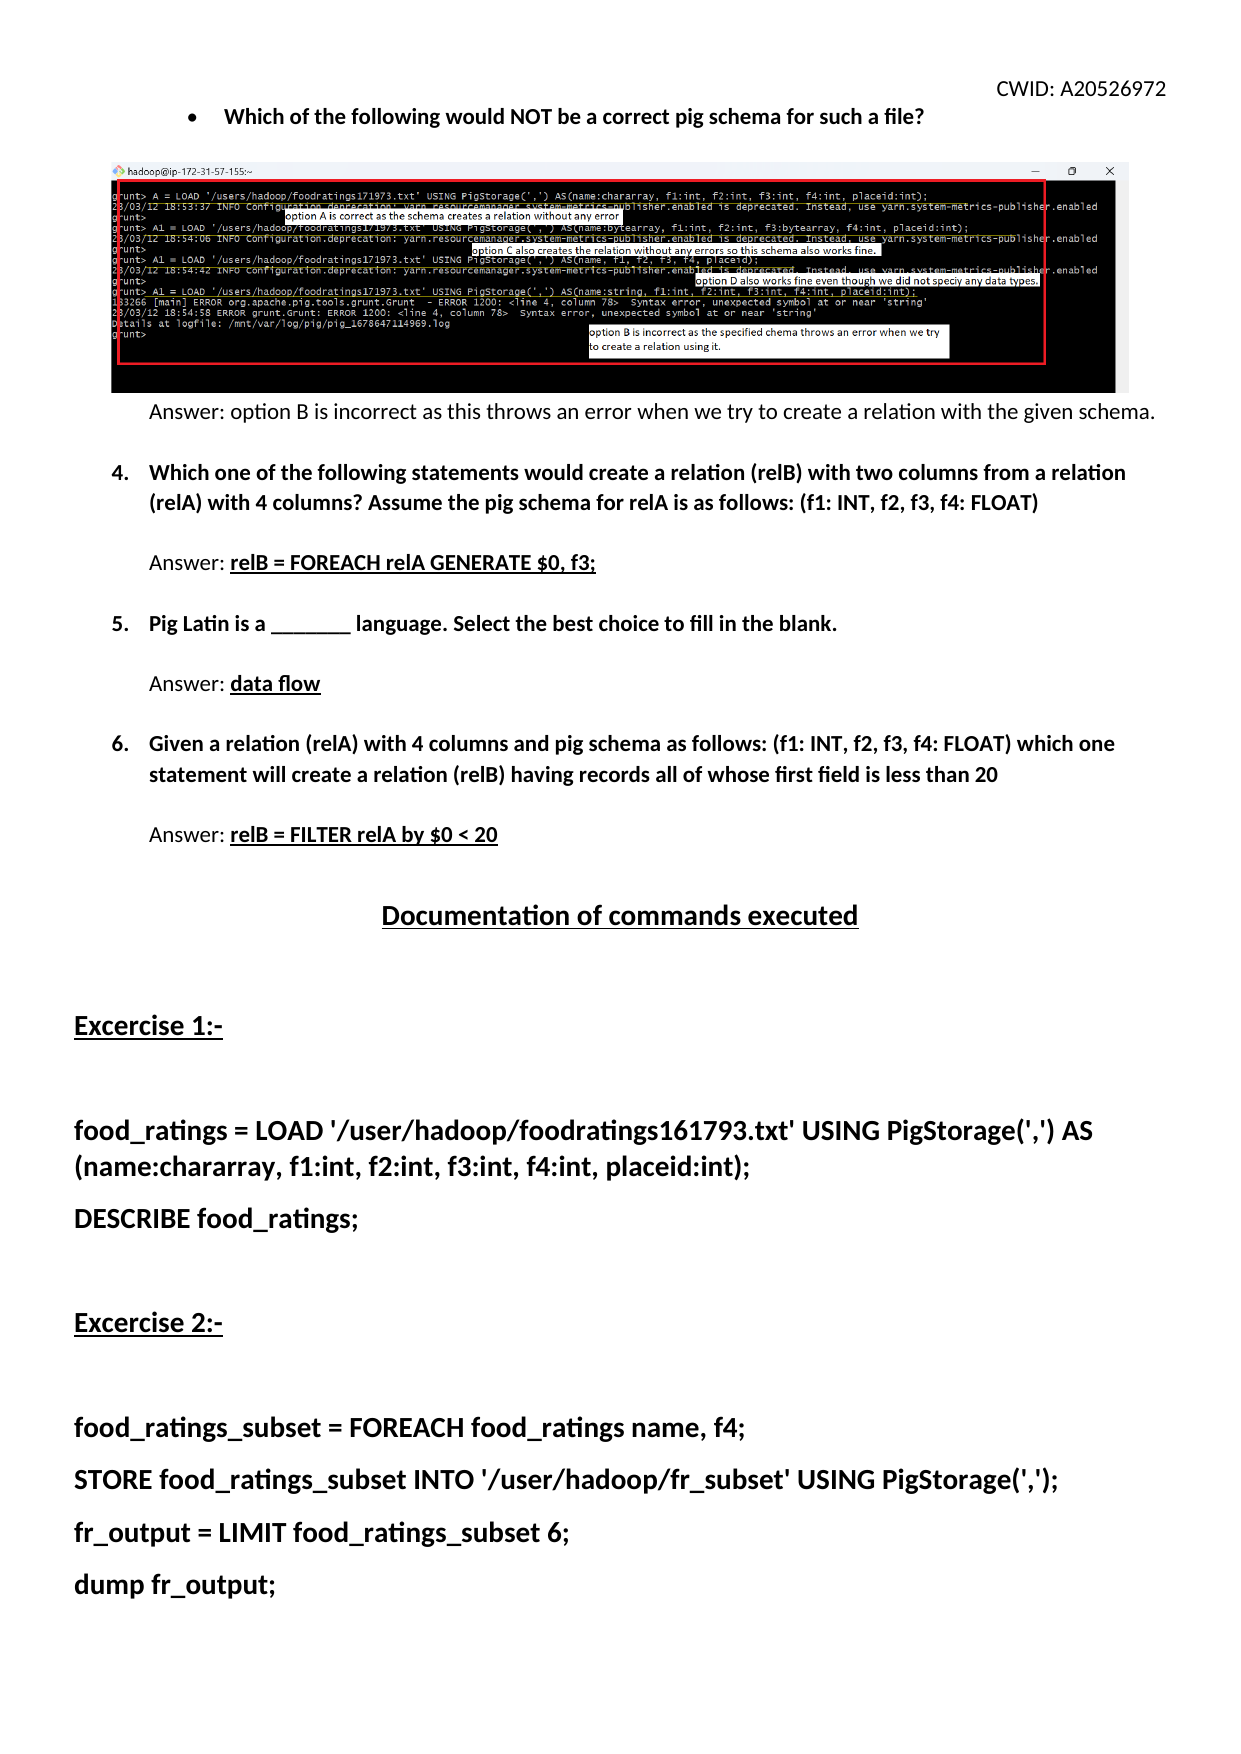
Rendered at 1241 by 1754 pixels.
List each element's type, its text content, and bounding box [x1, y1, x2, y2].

text food_ratings = LOAD '/user/hadoop/foodratings161793.txt' USING PigStorage(',') AS (name:chararray, f1:int, f2:int, f3:int, f4:int, placeid:int); [74, 1112, 1166, 1183]
list Pig Latin is a _______ language. Select the best choice to fill in the blank. [111, 609, 1166, 637]
list Answer: relB = FILTER relA by $0 < 20 [149, 820, 1166, 848]
text STORE food_ratings_subset INTO '/user/hadoop/fr_subset' USING PigStorage(','); [74, 1461, 1166, 1497]
list Given a relation (relA) with 4 columns and pig schema as follows: (f1: INT, f2, f3, f4: FLOAT) which one statement will create a relation (relB) having records all of whose first field is less than 20 [111, 729, 1166, 788]
list Which one of the following statements would create a relation (relB) with two columns from a relation (relA) with 4 columns? Assume the pig schema for relA is as follows: (f1: INT, f2, f3, f4: FLOAT) [111, 458, 1166, 516]
text dump fr_output; [74, 1566, 1166, 1602]
text food_ratings_subset = FOREACH food_ratings name, f4; [74, 1409, 1166, 1445]
text Excercise 1:- [74, 1007, 1166, 1043]
text Documentation of commands executed [74, 897, 1166, 933]
list Answer: relB = FOREACH relA GENERATE $0, f3; [149, 548, 1166, 576]
text fr_output = LIMIT food_ratings_subset 6; [74, 1514, 1166, 1549]
text Excercise 2:- [74, 1304, 1166, 1340]
list Answer: option B is incorrect as this throws an error when we try to create a relation with the given schema. [149, 162, 1166, 425]
text DESCRIBE food_ratings; [74, 1200, 1166, 1236]
list Which of the following would NOT be a correct pig schema for such a file? [186, 102, 1166, 130]
list Answer: data flow [149, 669, 1166, 697]
picture [111, 162, 1129, 393]
